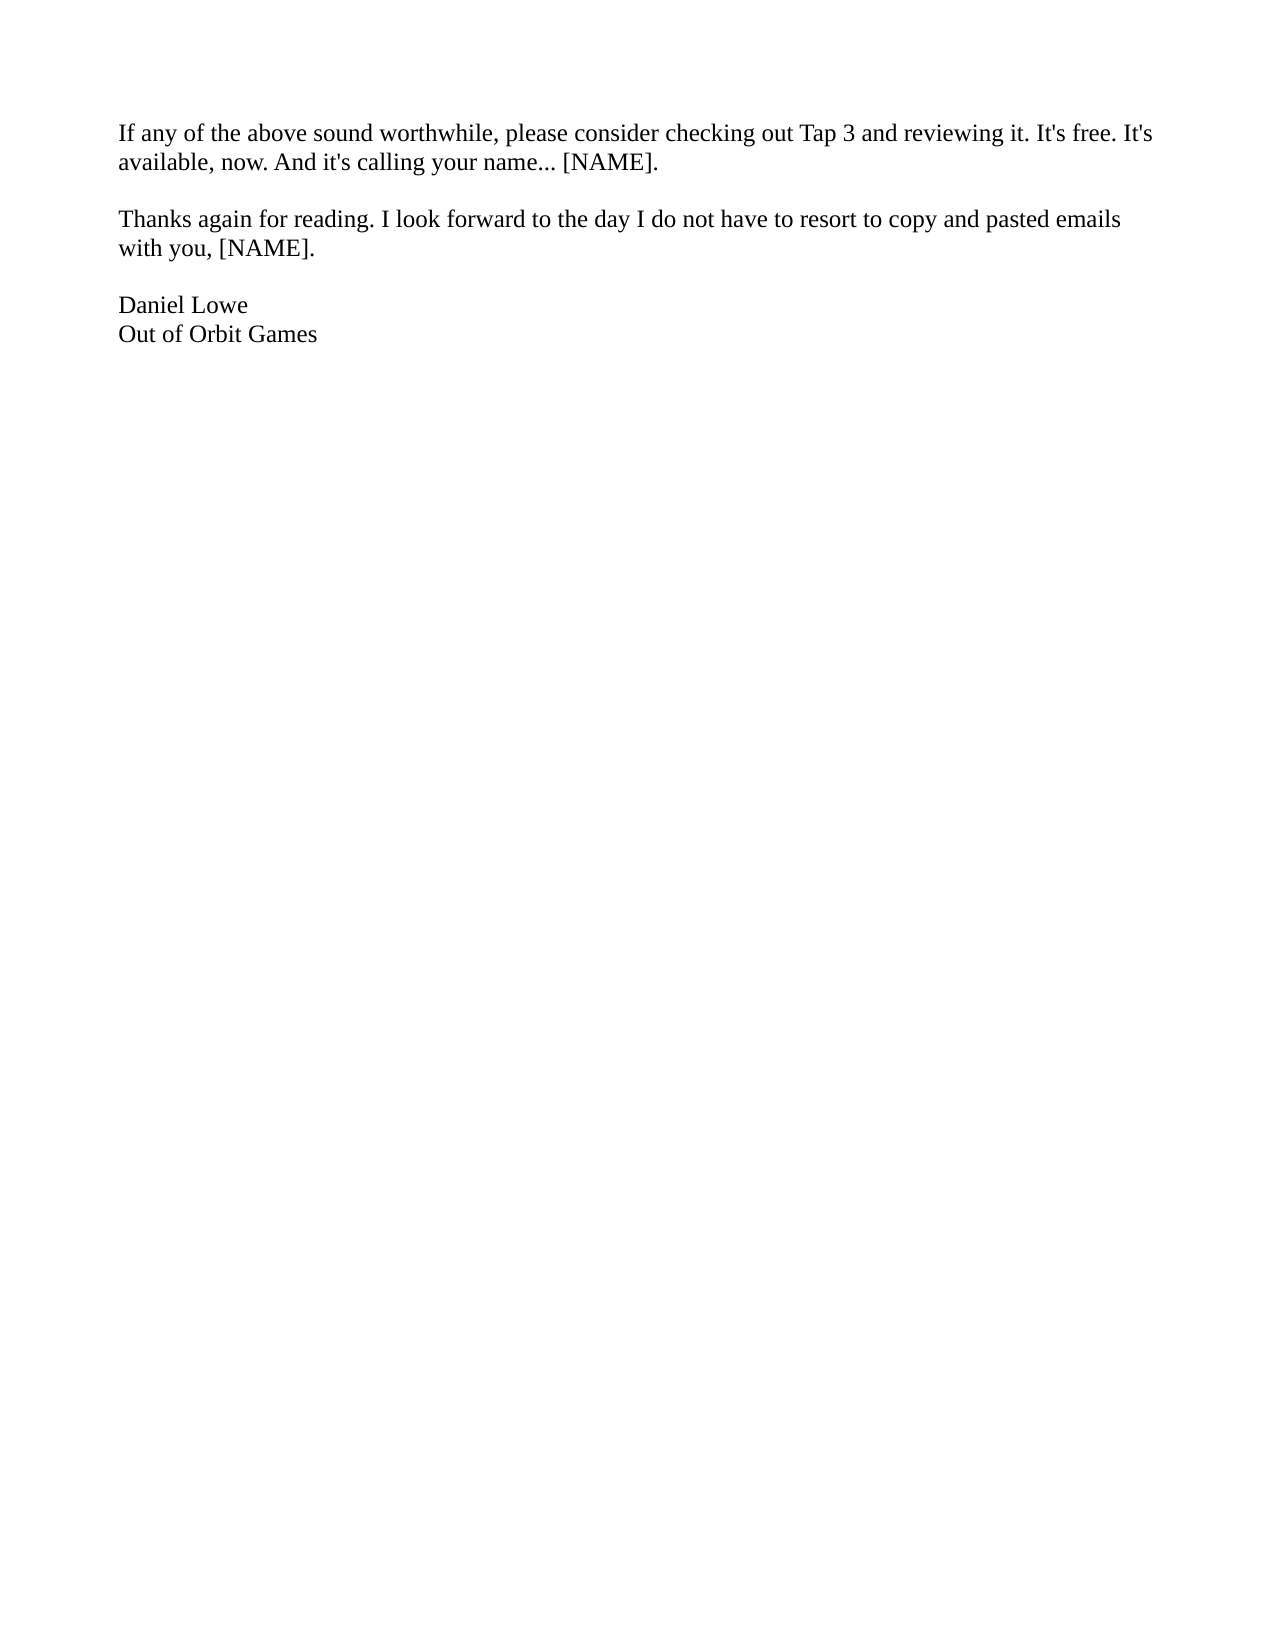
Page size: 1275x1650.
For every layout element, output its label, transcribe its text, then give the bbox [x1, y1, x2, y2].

text Out of Orbit Games [118, 319, 1157, 348]
text If any of the above sound worthwhile, please consider checking out Tap 3 and reviewing it. It's free. It's available, now. And it's calling your name... [NAME]. [118, 118, 1157, 176]
text Thanks again for reading. I look forward to the day I do not have to resort to copy and pasted emails with you, [NAME]. [118, 204, 1157, 262]
text Daniel Lowe [118, 291, 1157, 319]
